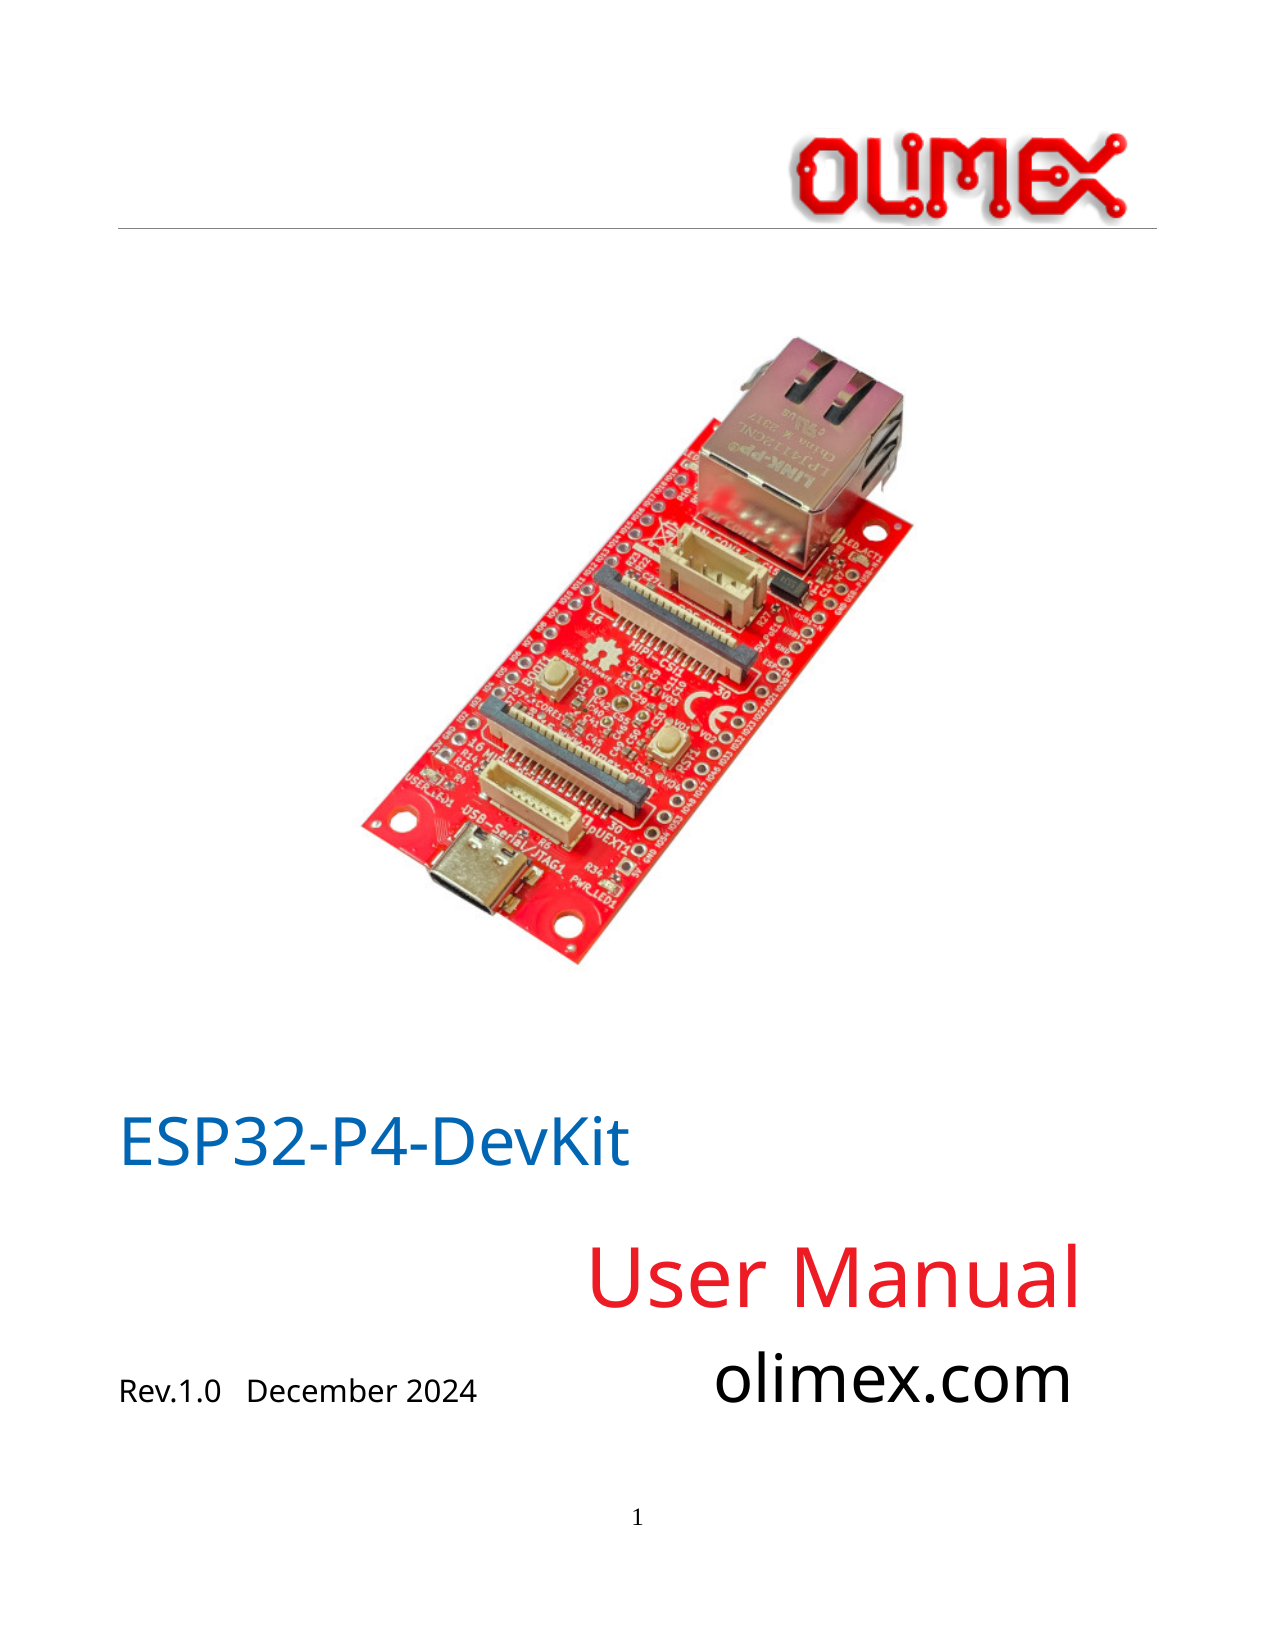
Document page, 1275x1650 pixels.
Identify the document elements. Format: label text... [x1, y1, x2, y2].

text User Manual [118, 1206, 1157, 1333]
picture [775, 124, 1150, 226]
text Rev.1.0 December 2024 olimex.com [118, 1347, 1157, 1416]
text ESP32-P4-DevKit [118, 1064, 1157, 1191]
picture [291, 305, 984, 997]
